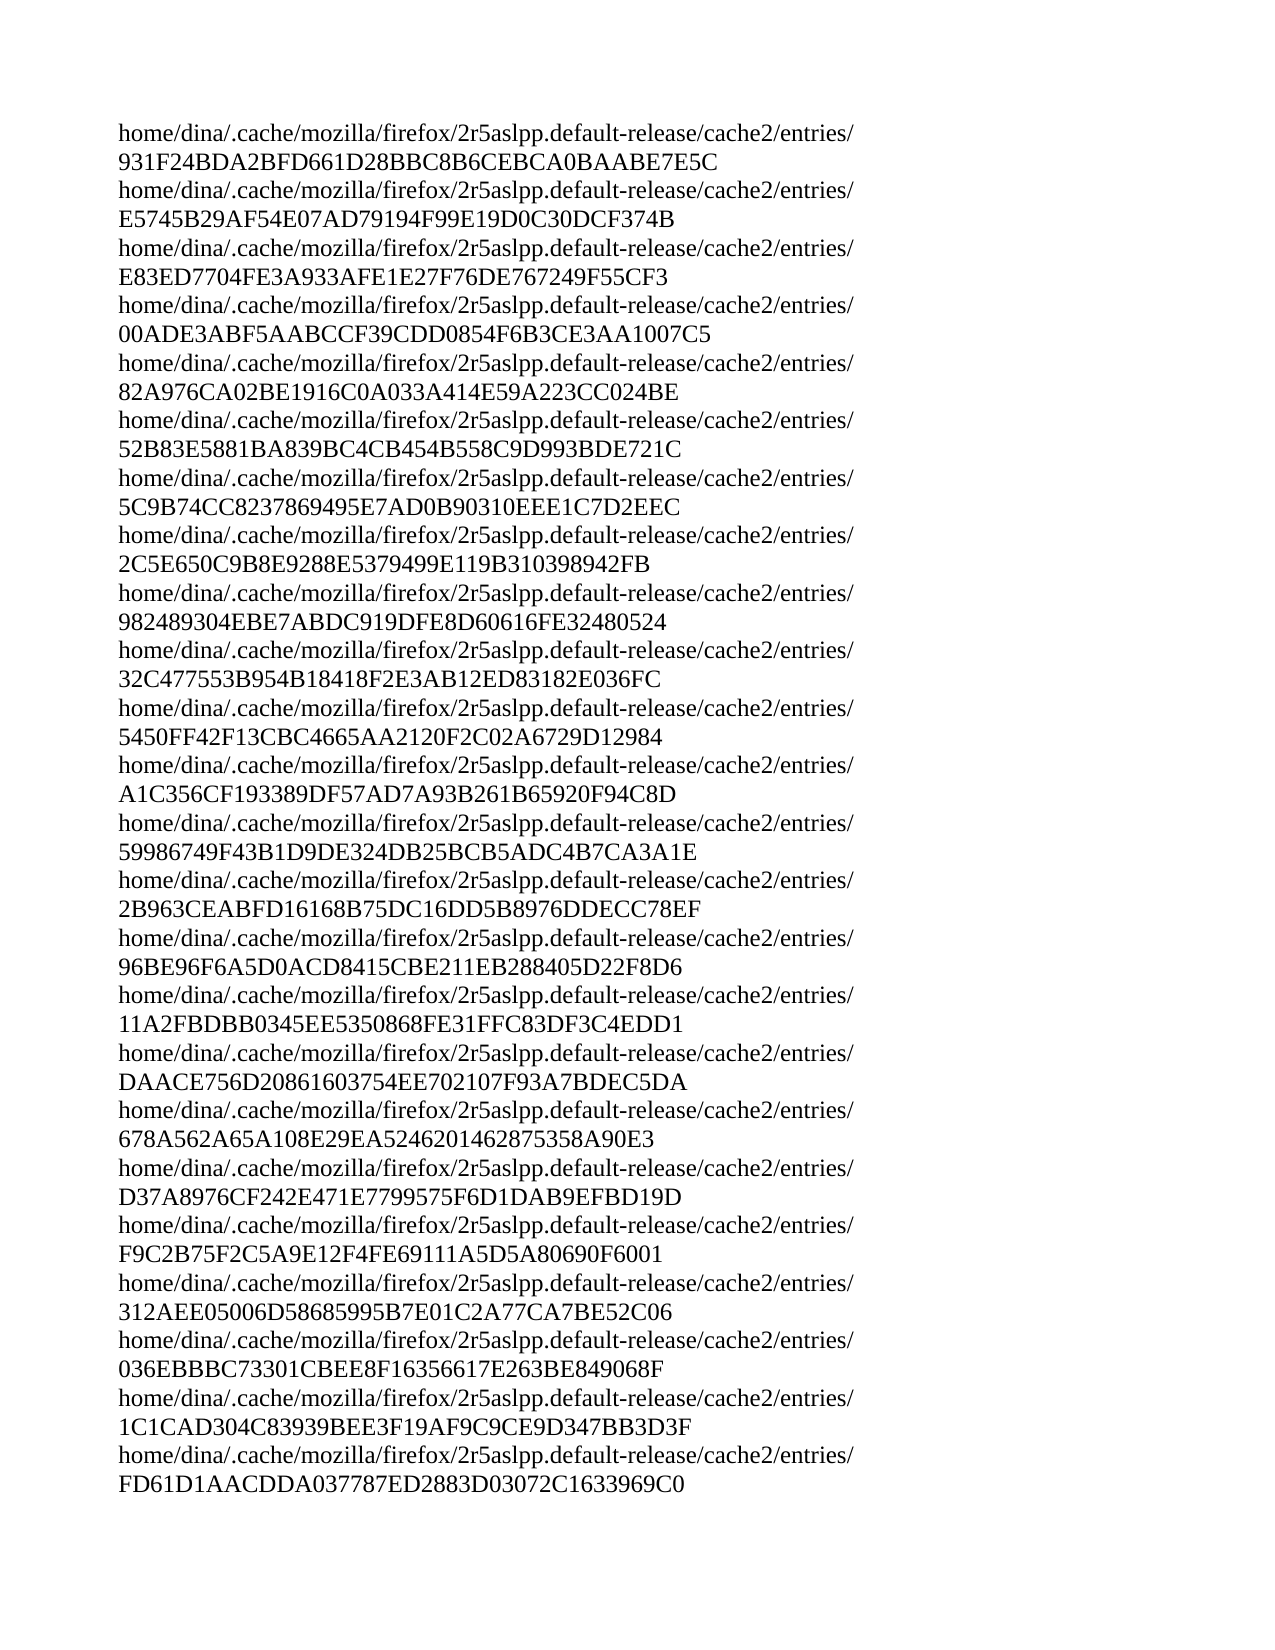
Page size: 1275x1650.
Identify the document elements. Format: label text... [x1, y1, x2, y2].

text home/dina/.cache/mozilla/firefox/2r5aslpp.default-release/cache2/entries/1C1CAD304C83939BEE3F19AF9C9CE9D347BB3D3F [118, 1383, 1157, 1441]
text home/dina/.cache/mozilla/firefox/2r5aslpp.default-release/cache2/entries/11A2FBDBB0345EE5350868FE31FFC83DF3C4EDD1 [118, 981, 1157, 1038]
text home/dina/.cache/mozilla/firefox/2r5aslpp.default-release/cache2/entries/2B963CEABFD16168B75DC16DD5B8976DDECC78EF [118, 866, 1157, 923]
text home/dina/.cache/mozilla/firefox/2r5aslpp.default-release/cache2/entries/931F24BDA2BFD661D28BBC8B6CEBCA0BAABE7E5C [118, 118, 1157, 176]
text home/dina/.cache/mozilla/firefox/2r5aslpp.default-release/cache2/entries/FD61D1AACDDA037787ED2883D03072C1633969C0 [118, 1441, 1157, 1498]
text home/dina/.cache/mozilla/firefox/2r5aslpp.default-release/cache2/entries/E5745B29AF54E07AD79194F99E19D0C30DCF374B [118, 176, 1157, 233]
text home/dina/.cache/mozilla/firefox/2r5aslpp.default-release/cache2/entries/52B83E5881BA839BC4CB454B558C9D993BDE721C [118, 406, 1157, 463]
text home/dina/.cache/mozilla/firefox/2r5aslpp.default-release/cache2/entries/A1C356CF193389DF57AD7A93B261B65920F94C8D [118, 751, 1157, 808]
text home/dina/.cache/mozilla/firefox/2r5aslpp.default-release/cache2/entries/D37A8976CF242E471E7799575F6D1DAB9EFBD19D [118, 1153, 1157, 1211]
text home/dina/.cache/mozilla/firefox/2r5aslpp.default-release/cache2/entries/2C5E650C9B8E9288E5379499E119B310398942FB [118, 521, 1157, 578]
text home/dina/.cache/mozilla/firefox/2r5aslpp.default-release/cache2/entries/5C9B74CC8237869495E7AD0B90310EEE1C7D2EEC [118, 463, 1157, 521]
text home/dina/.cache/mozilla/firefox/2r5aslpp.default-release/cache2/entries/982489304EBE7ABDC919DFE8D60616FE32480524 [118, 578, 1157, 636]
text home/dina/.cache/mozilla/firefox/2r5aslpp.default-release/cache2/entries/82A976CA02BE1916C0A033A414E59A223CC024BE [118, 348, 1157, 406]
text home/dina/.cache/mozilla/firefox/2r5aslpp.default-release/cache2/entries/312AEE05006D58685995B7E01C2A77CA7BE52C06 [118, 1268, 1157, 1326]
text home/dina/.cache/mozilla/firefox/2r5aslpp.default-release/cache2/entries/036EBBBC73301CBEE8F16356617E263BE849068F [118, 1326, 1157, 1383]
text home/dina/.cache/mozilla/firefox/2r5aslpp.default-release/cache2/entries/96BE96F6A5D0ACD8415CBE211EB288405D22F8D6 [118, 923, 1157, 981]
text home/dina/.cache/mozilla/firefox/2r5aslpp.default-release/cache2/entries/32C477553B954B18418F2E3AB12ED83182E036FC [118, 636, 1157, 693]
text home/dina/.cache/mozilla/firefox/2r5aslpp.default-release/cache2/entries/00ADE3ABF5AABCCF39CDD0854F6B3CE3AA1007C5 [118, 291, 1157, 348]
text home/dina/.cache/mozilla/firefox/2r5aslpp.default-release/cache2/entries/5450FF42F13CBC4665AA2120F2C02A6729D12984 [118, 693, 1157, 751]
text home/dina/.cache/mozilla/firefox/2r5aslpp.default-release/cache2/entries/F9C2B75F2C5A9E12F4FE69111A5D5A80690F6001 [118, 1211, 1157, 1268]
text home/dina/.cache/mozilla/firefox/2r5aslpp.default-release/cache2/entries/DAACE756D20861603754EE702107F93A7BDEC5DA [118, 1038, 1157, 1096]
text home/dina/.cache/mozilla/firefox/2r5aslpp.default-release/cache2/entries/59986749F43B1D9DE324DB25BCB5ADC4B7CA3A1E [118, 808, 1157, 866]
text home/dina/.cache/mozilla/firefox/2r5aslpp.default-release/cache2/entries/678A562A65A108E29EA5246201462875358A90E3 [118, 1096, 1157, 1153]
text home/dina/.cache/mozilla/firefox/2r5aslpp.default-release/cache2/entries/E83ED7704FE3A933AFE1E27F76DE767249F55CF3 [118, 233, 1157, 291]
